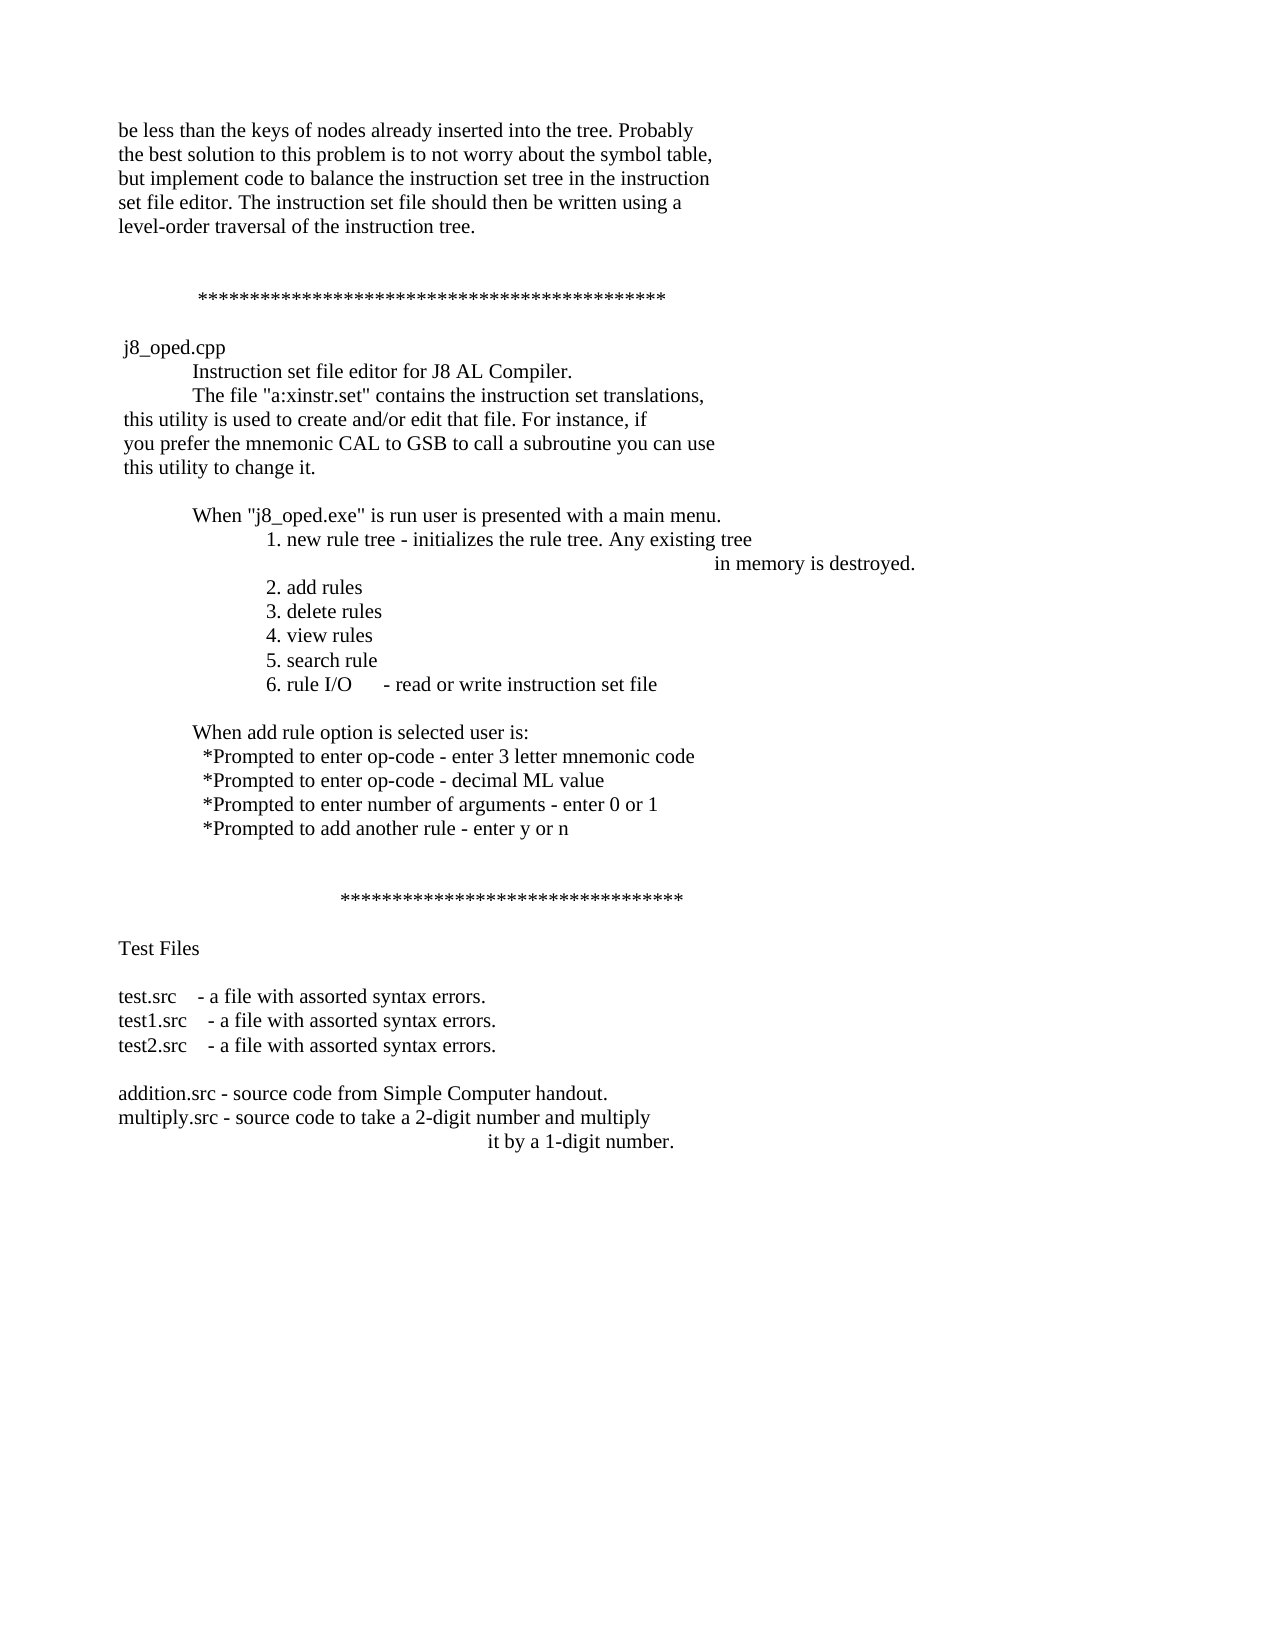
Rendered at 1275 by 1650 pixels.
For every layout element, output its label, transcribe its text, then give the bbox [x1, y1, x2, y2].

text j8_oped.cpp [118, 335, 1157, 359]
text 1. new rule tree - initializes the rule tree. Any existing tree [118, 527, 1157, 551]
text Instruction set file editor for J8 AL Compiler. [118, 359, 1157, 383]
text Test Files [118, 936, 1157, 960]
text The file "a:xinstr.set" contains the instruction set translations, [118, 383, 1157, 407]
text addition.src - source code from Simple Computer handout. [118, 1081, 1157, 1105]
text When "j8_oped.exe" is run user is presented with a main menu. [118, 503, 1157, 527]
text this utility is used to create and/or edit that file. For instance, if [118, 407, 1157, 431]
text you prefer the mnemonic CAL to GSB to call a subroutine you can use [118, 431, 1157, 455]
text *Prompted to add another rule - enter y or n [118, 816, 1157, 840]
text be less than the keys of nodes already inserted into the tree. Probably [118, 118, 1157, 142]
text 4. view rules [118, 623, 1157, 647]
text test.src - a file with assorted syntax errors. [118, 984, 1157, 1008]
text multiply.src - source code to take a 2-digit number and multiply [118, 1105, 1157, 1129]
text When add rule option is selected user is: [118, 720, 1157, 744]
text test1.src - a file with assorted syntax errors. [118, 1008, 1157, 1032]
text 3. delete rules [118, 599, 1157, 623]
text it by a 1-digit number. [118, 1129, 1157, 1153]
text but implement code to balance the instruction set tree in the instruction [118, 166, 1157, 190]
text set file editor. The instruction set file should then be written using a [118, 190, 1157, 214]
text 6. rule I/O - read or write instruction set file [118, 672, 1157, 696]
text in memory is destroyed. [118, 551, 1157, 575]
text *Prompted to enter op-code - enter 3 letter mnemonic code [118, 744, 1157, 768]
text test2.src - a file with assorted syntax errors. [118, 1032, 1157, 1057]
text *Prompted to enter op-code - decimal ML value [118, 768, 1157, 792]
text this utility to change it. [118, 455, 1157, 479]
text level-order traversal of the instruction tree. [118, 214, 1157, 238]
text the best solution to this problem is to not worry about the symbol table, [118, 142, 1157, 166]
text *Prompted to enter number of arguments - enter 0 or 1 [118, 792, 1157, 816]
text ********************************* [118, 888, 1157, 912]
text 2. add rules [118, 575, 1157, 599]
text 5. search rule [118, 647, 1157, 672]
text ********************************************* [118, 287, 1157, 311]
